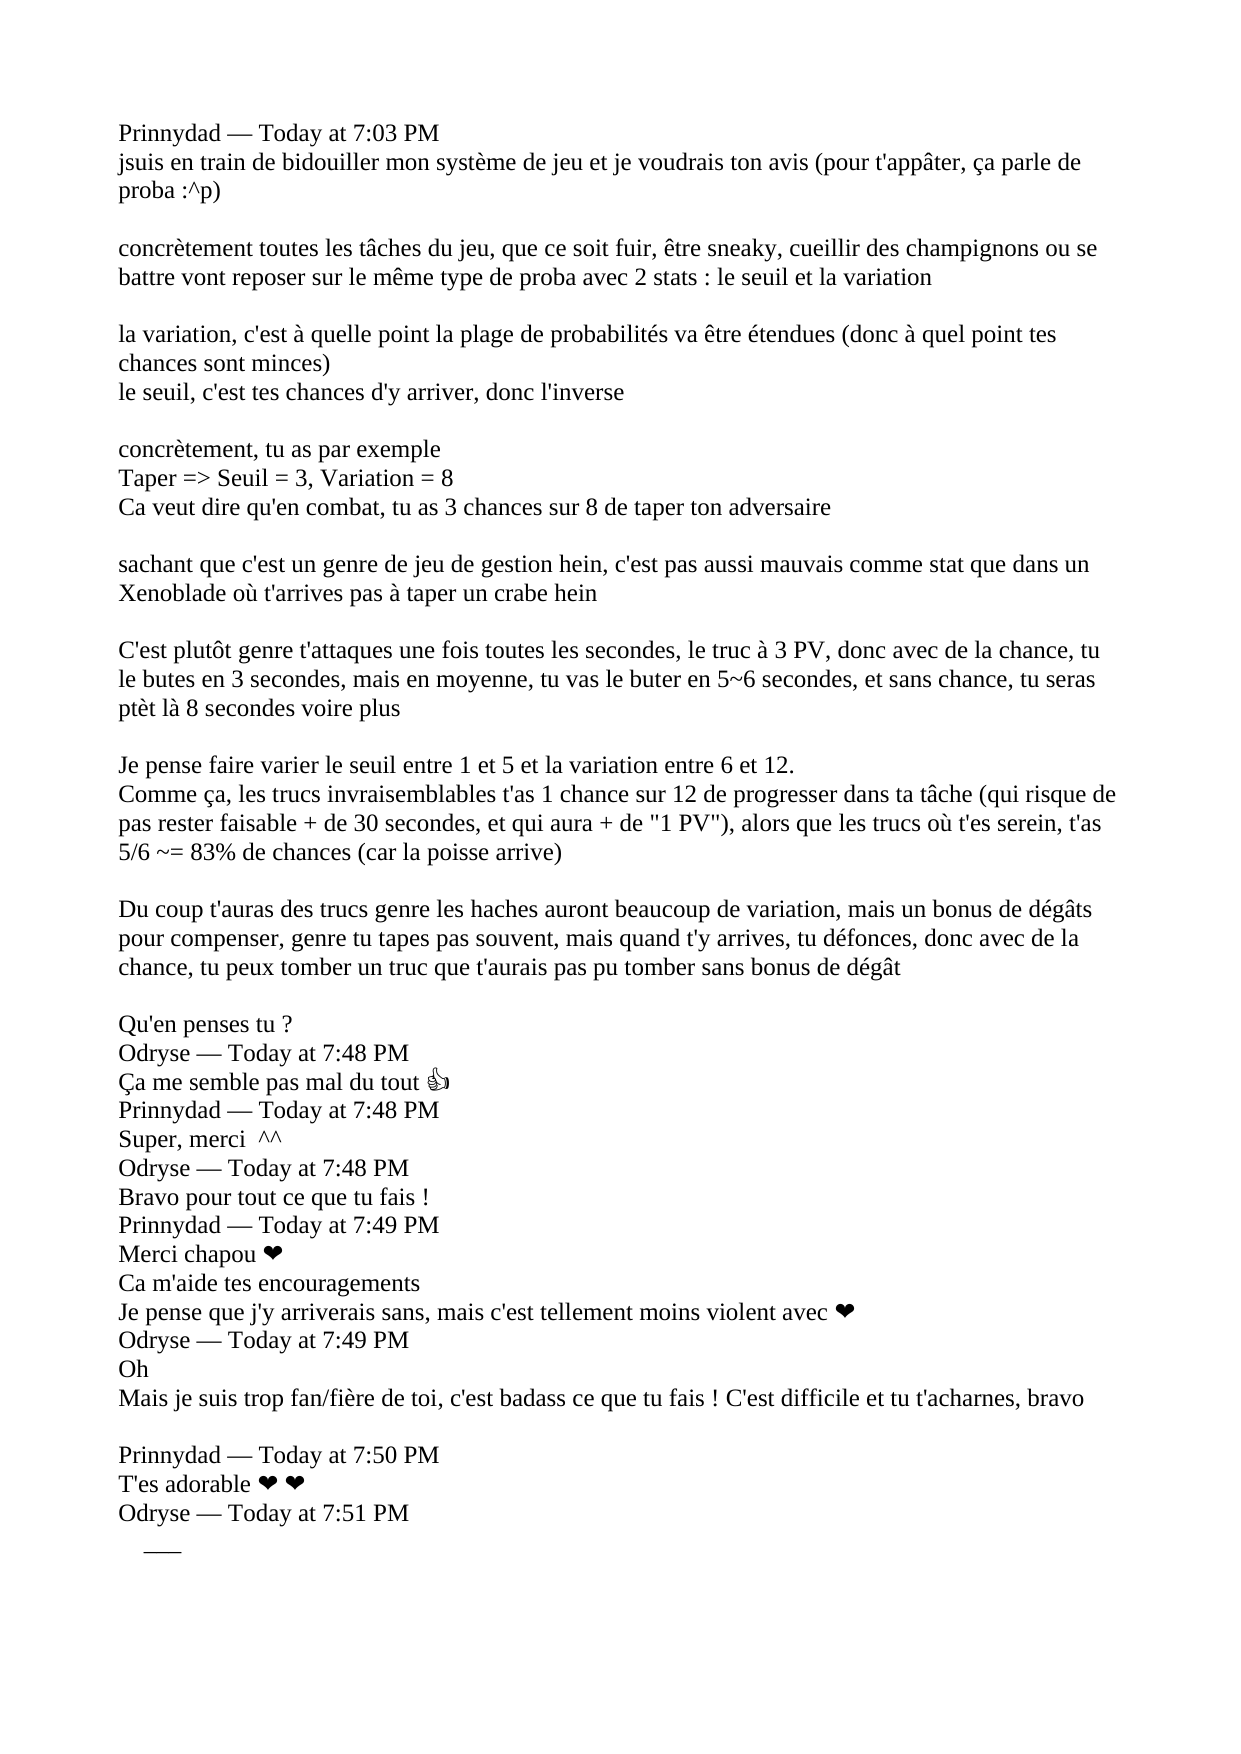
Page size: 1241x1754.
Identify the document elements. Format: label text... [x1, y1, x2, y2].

text Ça me semble pas mal du tout 👍 [118, 1067, 1122, 1096]
text 💜 ___ 💜 [118, 1527, 1122, 1556]
text Merci chapou ❤️ [118, 1239, 1122, 1268]
text sachant que c'est un genre de jeu de gestion hein, c'est pas aussi mauvais comme stat que dans un Xenoblade où t'arrives pas à taper un crabe hein [118, 549, 1122, 607]
text jsuis en train de bidouiller mon système de jeu et je voudrais ton avis (pour t'appâter, ça parle de proba :^p) [118, 147, 1122, 204]
text T'es adorable ❤️ ❤️ [118, 1469, 1122, 1498]
text Comme ça, les trucs invraisemblables t'as 1 chance sur 12 de progresser dans ta tâche (qui risque de pas rester faisable + de 30 secondes, et qui aura + de "1 PV"), alors que les trucs où t'es serein, t'as 5/6 ~= 83% de chances (car la poisse arrive) [118, 779, 1122, 866]
text Je pense faire varier le seuil entre 1 et 5 et la variation entre 6 et 12. [118, 751, 1122, 779]
text la variation, c'est à quelle point la plage de probabilités va être étendues (donc à quel point tes chances sont minces) [118, 319, 1122, 377]
text Odryse — Today at 7:49 PM [118, 1326, 1122, 1354]
text Je pense que j'y arriverais sans, mais c'est tellement moins violent avec ❤️ [118, 1297, 1122, 1326]
text C'est plutôt genre t'attaques une fois toutes les secondes, le truc à 3 PV, donc avec de la chance, tu le butes en 3 secondes, mais en moyenne, tu vas le buter en 5~6 secondes, et sans chance, tu seras ptèt là 8 secondes voire plus [118, 636, 1122, 722]
text Prinnydad — Today at 7:50 PM [118, 1441, 1122, 1469]
text Mais je suis trop fan/fière de toi, c'est badass ce que tu fais ! C'est difficile et tu t'acharnes, bravo 🧡 🧡 [118, 1383, 1122, 1441]
text Odryse — Today at 7:48 PM [118, 1153, 1122, 1182]
text Ca veut dire qu'en combat, tu as 3 chances sur 8 de taper ton adversaire [118, 492, 1122, 521]
text Ca m'aide tes encouragements [118, 1268, 1122, 1297]
text concrètement toutes les tâches du jeu, que ce soit fuir, être sneaky, cueillir des champignons ou se battre vont reposer sur le même type de proba avec 2 stats : le seuil et la variation [118, 233, 1122, 291]
text le seuil, c'est tes chances d'y arriver, donc l'inverse [118, 377, 1122, 406]
text Odryse — Today at 7:48 PM [118, 1038, 1122, 1067]
text Odryse — Today at 7:51 PM [118, 1498, 1122, 1527]
text Oh 🧡 [118, 1354, 1122, 1383]
text Bravo pour tout ce que tu fais ! [118, 1182, 1122, 1211]
text Qu'en penses tu ? [118, 1009, 1122, 1038]
text Prinnydad — Today at 7:49 PM [118, 1211, 1122, 1239]
text Taper => Seuil = 3, Variation = 8 [118, 463, 1122, 492]
text concrètement, tu as par exemple [118, 434, 1122, 463]
text Prinnydad — Today at 7:48 PM [118, 1096, 1122, 1124]
text Super, merci ^^ [118, 1124, 1122, 1153]
text Prinnydad — Today at 7:03 PM [118, 118, 1122, 147]
text Du coup t'auras des trucs genre les haches auront beaucoup de variation, mais un bonus de dégâts pour compenser, genre tu tapes pas souvent, mais quand t'y arrives, tu défonces, donc avec de la chance, tu peux tomber un truc que t'aurais pas pu tomber sans bonus de dégât [118, 894, 1122, 981]
